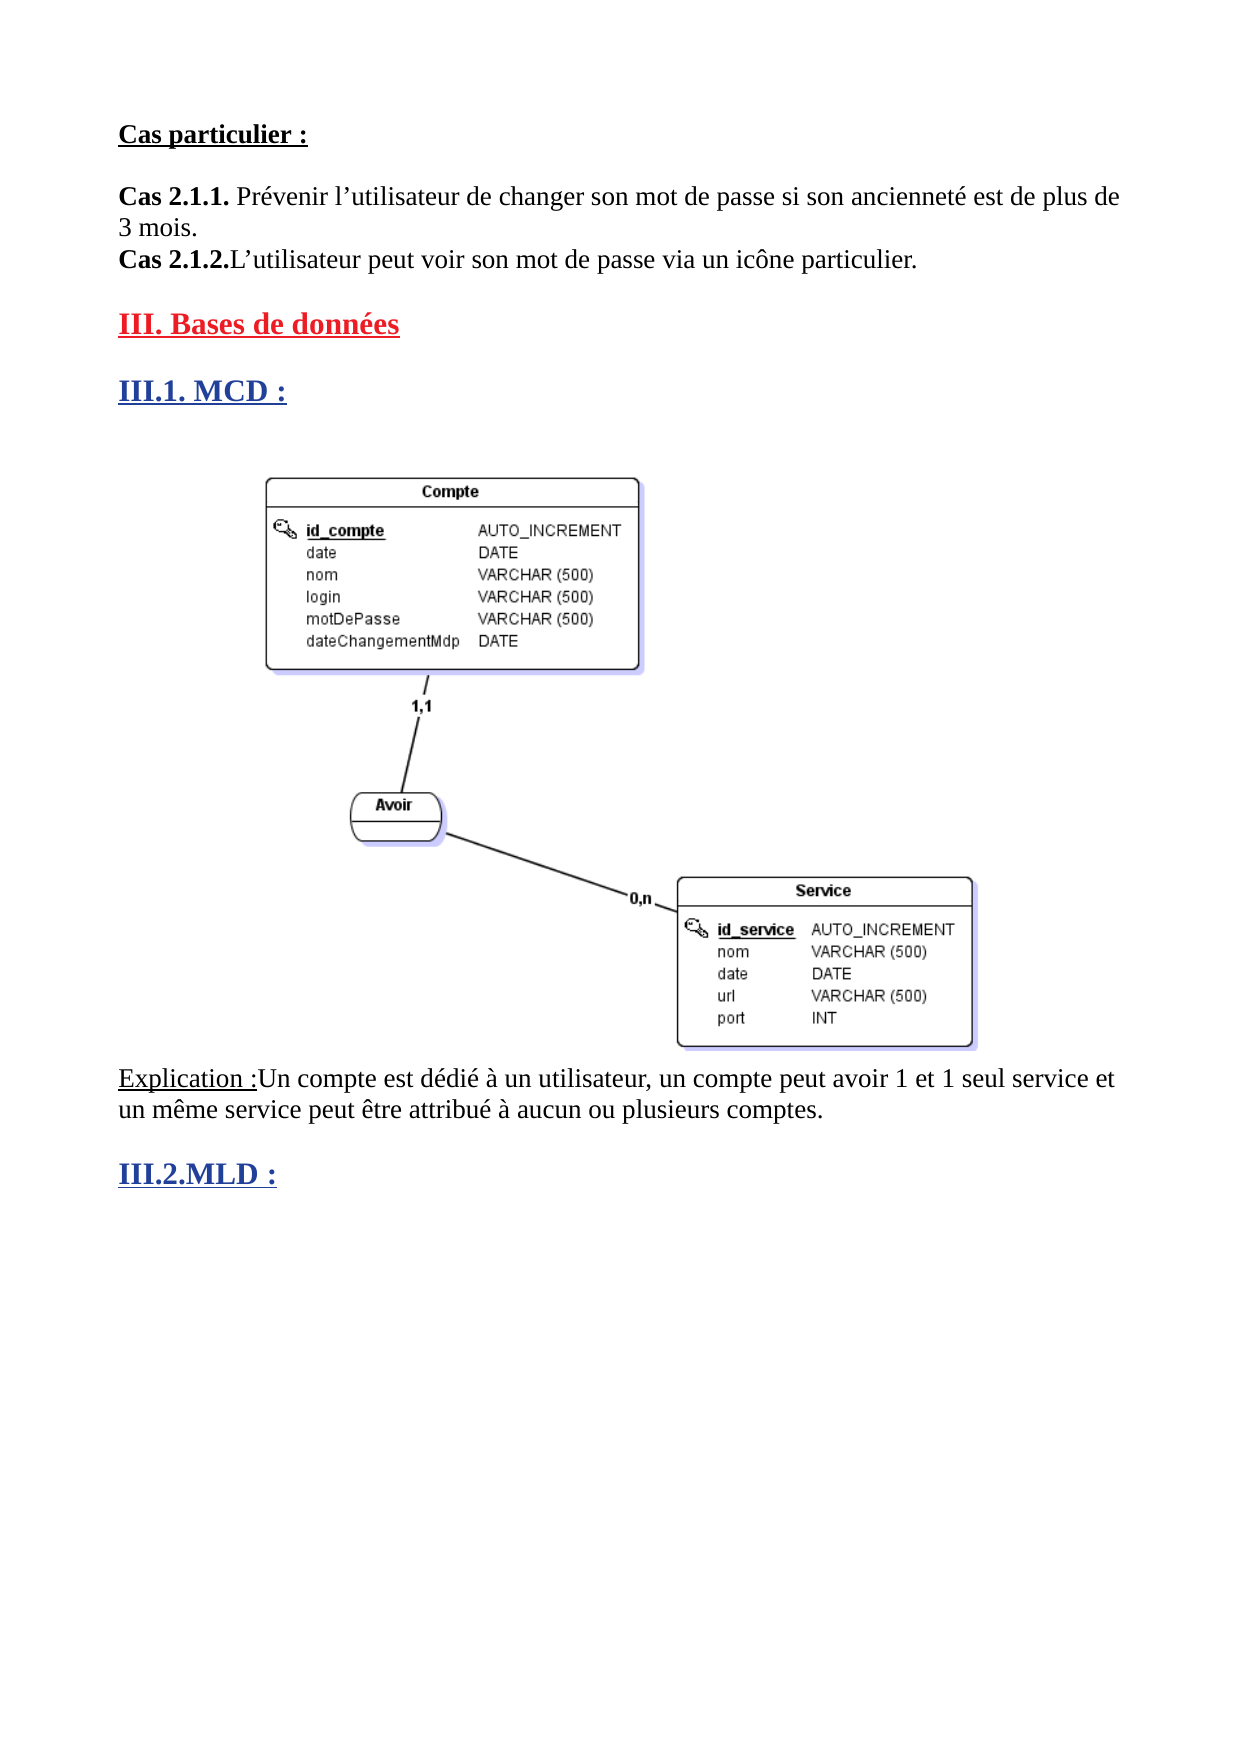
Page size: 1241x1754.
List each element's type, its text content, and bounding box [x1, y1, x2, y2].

text III.1. MCD : [118, 372, 1122, 408]
text III.2.MLD : [118, 1156, 1122, 1191]
text Cas 2.1.1. Prévenir l’utilisateur de changer son mot de passe si son ancienneté est de plus de 3 mois. [118, 180, 1122, 243]
text Cas 2.1.2.L’utilisateur peut voir son mot de passe via un icône particulier. [118, 243, 1122, 274]
picture [258, 470, 982, 1051]
text Explication :Un compte est dédié à un utilisateur, un compte peut avoir 1 et 1 seul service et un même service peut être attribué à aucun ou plusieurs comptes. [118, 1062, 1122, 1124]
text III. Bases de données [118, 305, 1122, 341]
text Cas particulier : [118, 118, 1122, 149]
